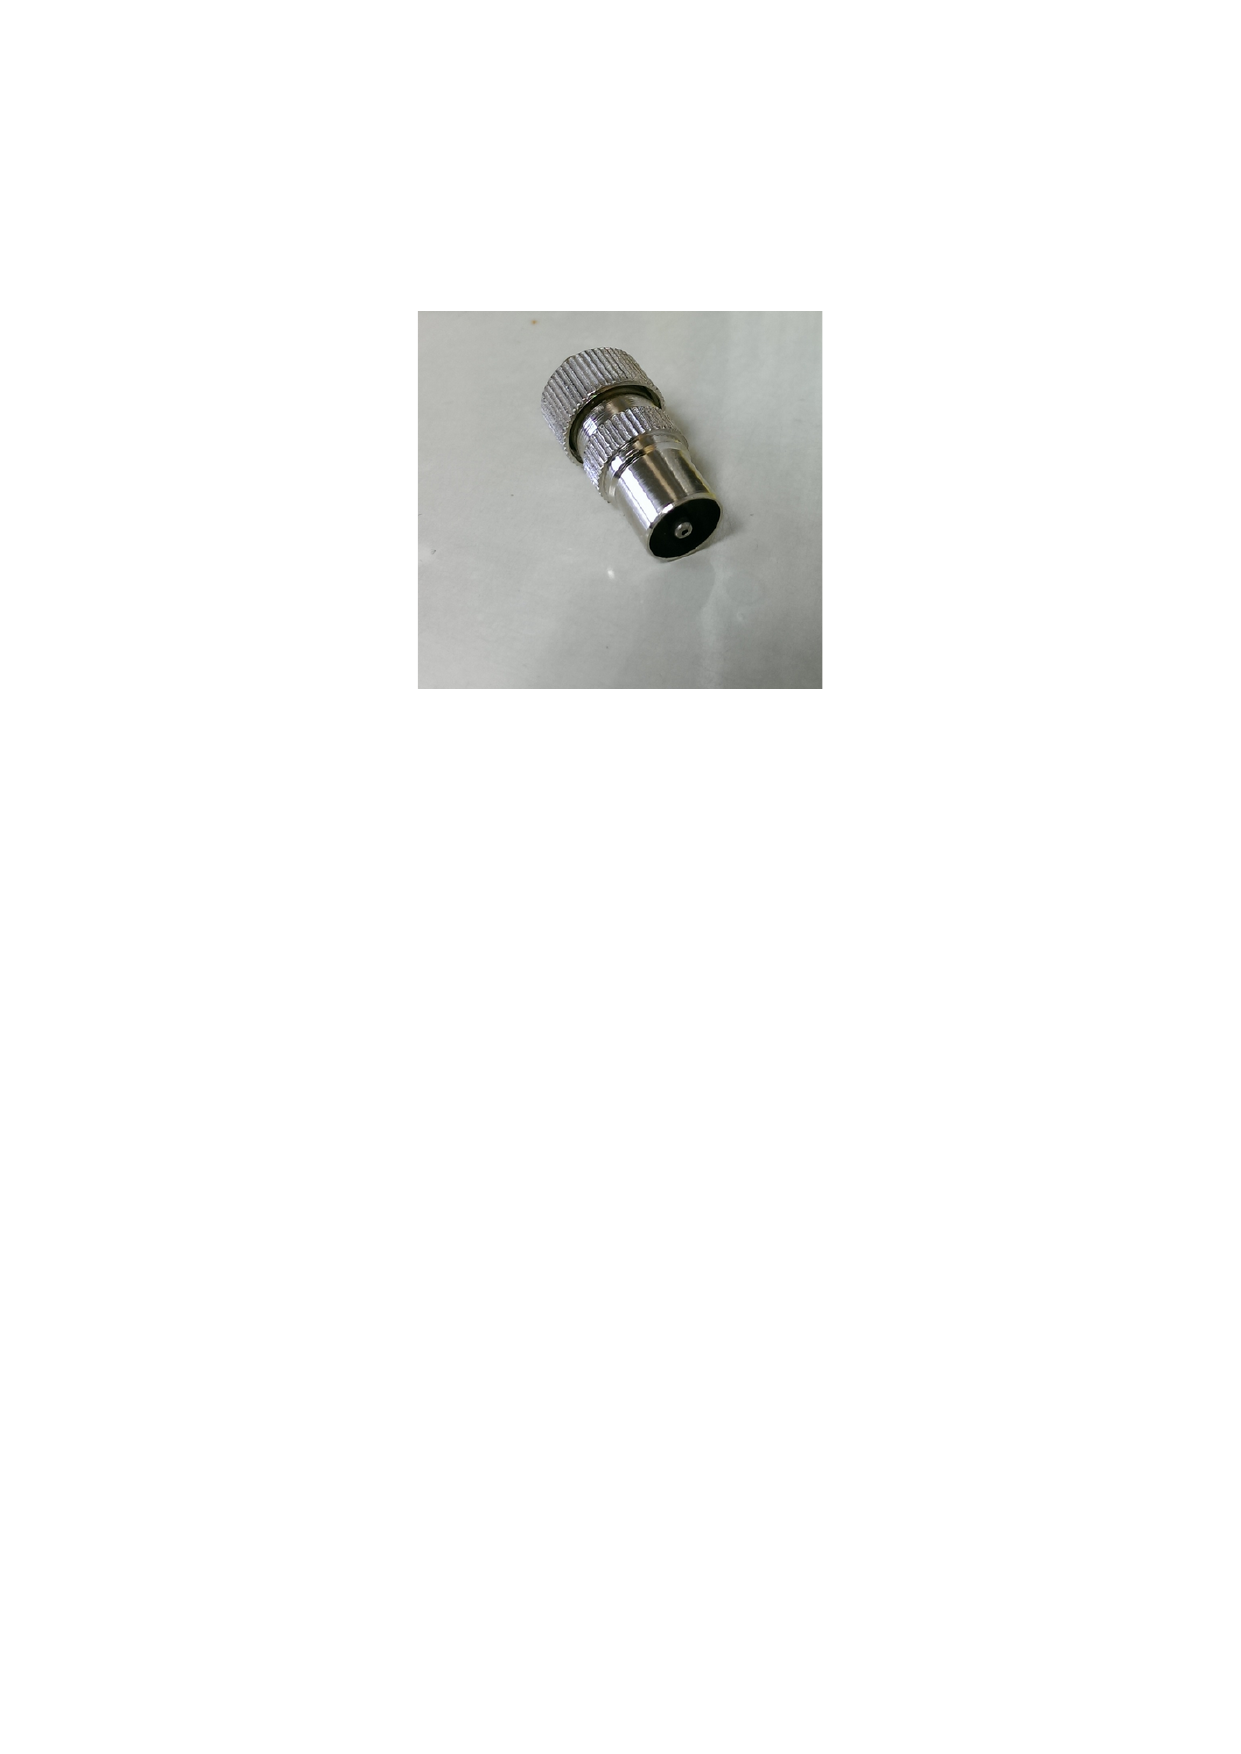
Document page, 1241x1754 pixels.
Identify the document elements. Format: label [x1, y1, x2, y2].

picture [417, 311, 549, 691]
